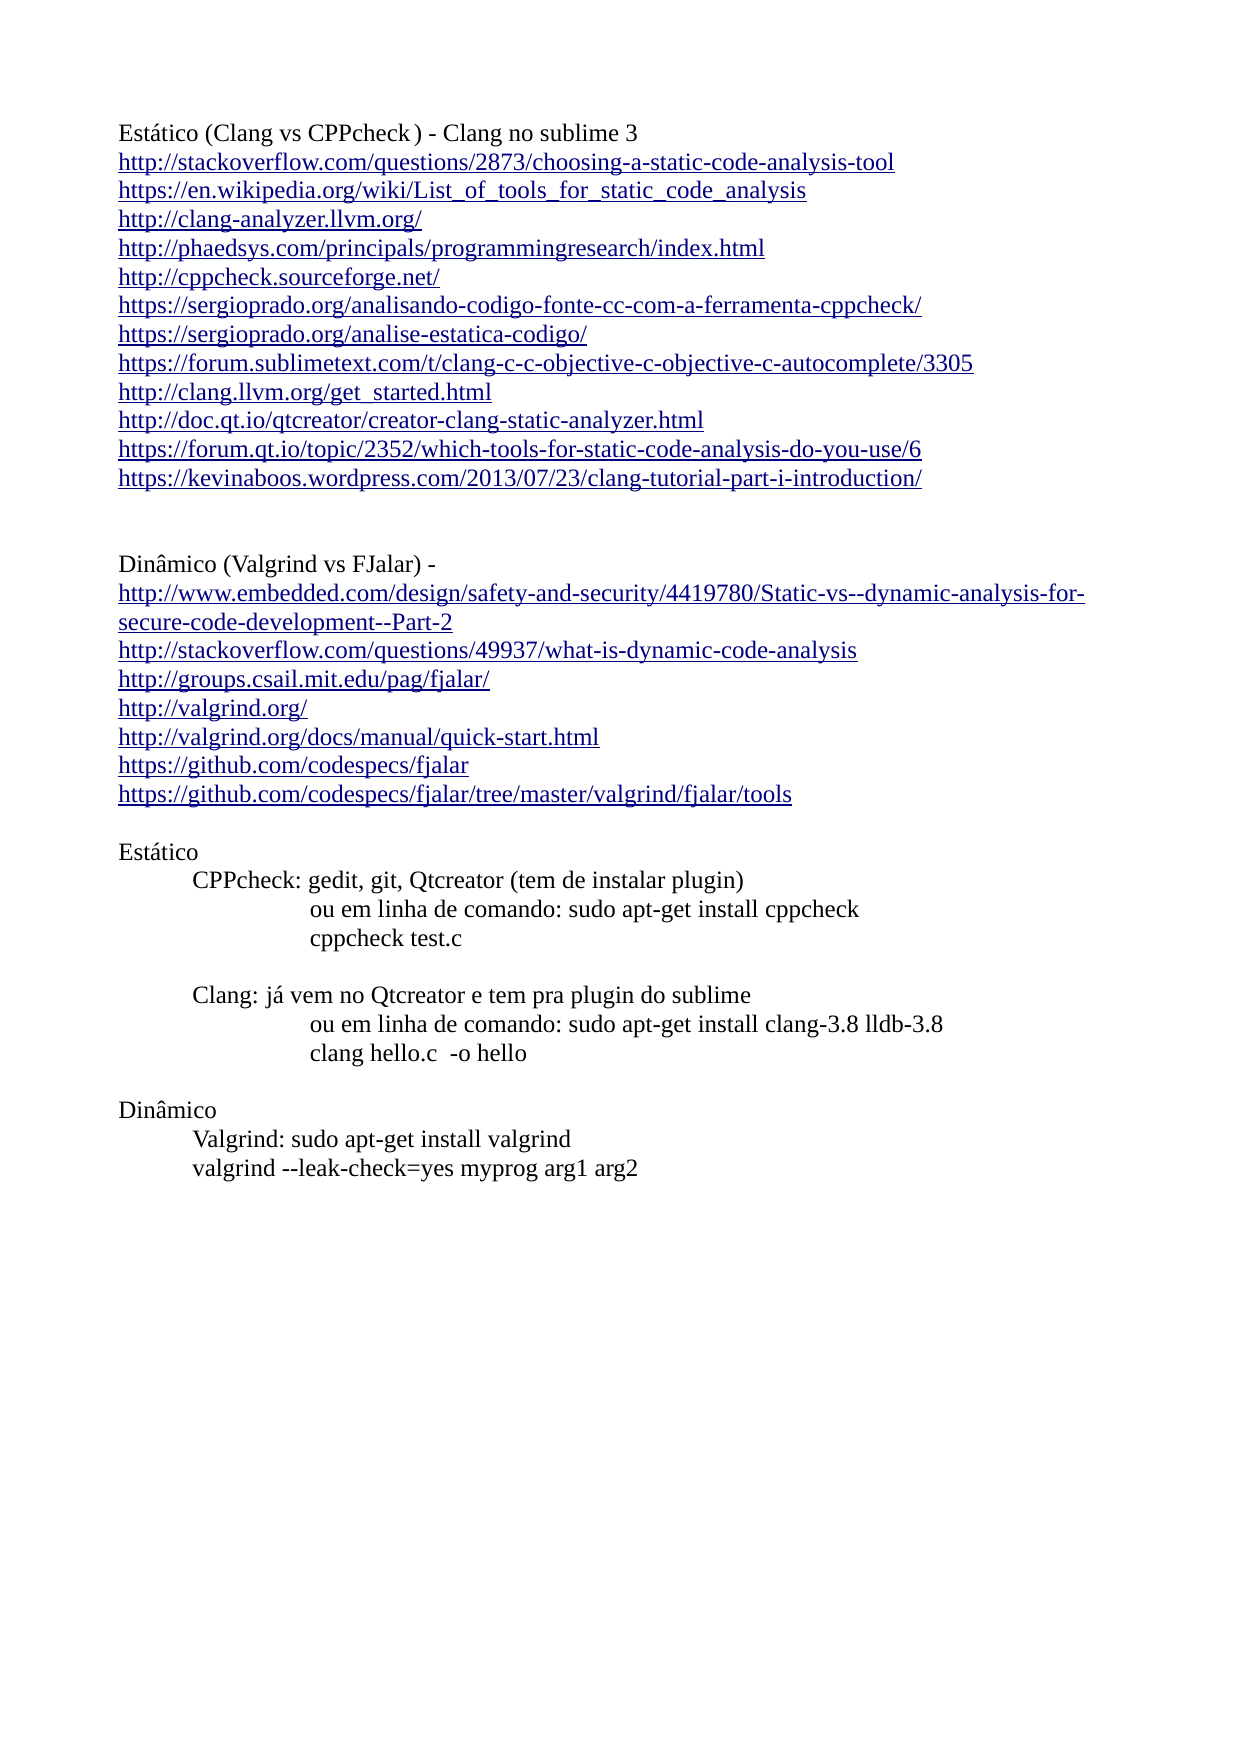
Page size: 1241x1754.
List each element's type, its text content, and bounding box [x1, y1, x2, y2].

text valgrind --leak-check=yes myprog arg1 arg2 [118, 1153, 1122, 1182]
text http://phaedsys.com/principals/programmingresearch/index.html [118, 233, 1122, 262]
text http://doc.qt.io/qtcreator/creator-clang-static-analyzer.html [118, 406, 1122, 434]
text Valgrind: sudo apt-get install valgrind [118, 1124, 1122, 1153]
text http://clang-analyzer.llvm.org/ [118, 204, 1122, 233]
text https://kevinaboos.wordpress.com/2013/07/23/clang-tutorial-part-i-introduction/ [118, 463, 1122, 492]
text https://github.com/codespecs/fjalar/tree/master/valgrind/fjalar/tools [118, 779, 1122, 808]
text ou em linha de comando: sudo apt-get install cppcheck [118, 894, 1122, 923]
text http://cppcheck.sourceforge.net/ [118, 262, 1122, 291]
text CPPcheck: gedit, git, Qtcreator (tem de instalar plugin) [118, 866, 1122, 894]
text Dinâmico (Valgrind vs FJalar) - [118, 549, 1122, 578]
text https://sergioprado.org/analisando-codigo-fonte-cc-com-a-ferramenta-cppcheck/ [118, 291, 1122, 319]
text https://github.com/codespecs/fjalar [118, 751, 1122, 779]
text ou em linha de comando: sudo apt-get install clang-3.8 lldb-3.8 [118, 1009, 1122, 1038]
text Clang: já vem no Qtcreator e tem pra plugin do sublime [118, 981, 1122, 1009]
text http://valgrind.org/docs/manual/quick-start.html [118, 722, 1122, 751]
text http://stackoverflow.com/questions/2873/choosing-a-static-code-analysis-tool [118, 147, 1122, 176]
text https://forum.sublimetext.com/t/clang-c-c-objective-c-objective-c-autocomplete/3305 [118, 348, 1122, 377]
text http://valgrind.org/ [118, 693, 1122, 722]
text http://stackoverflow.com/questions/49937/what-is-dynamic-code-analysis [118, 636, 1122, 664]
text https://forum.qt.io/topic/2352/which-tools-for-static-code-analysis-do-you-use/6 [118, 434, 1122, 463]
text https://sergioprado.org/analise-estatica-codigo/ [118, 319, 1122, 348]
text cppcheck test.c [118, 923, 1122, 952]
text Estático (Clang vs CPPcheck ) - Clang no sublime 3 [118, 118, 1122, 147]
text Estático [118, 837, 1122, 866]
text http://www.embedded.com/design/safety-and-security/4419780/Static-vs--dynamic-analysis-for-secure-code-development--Part-2 [118, 578, 1122, 636]
text Dinâmico [118, 1096, 1122, 1124]
text http://groups.csail.mit.edu/pag/fjalar/ [118, 664, 1122, 693]
text https://en.wikipedia.org/wiki/List_of_tools_for_static_code_analysis [118, 176, 1122, 204]
text clang hello.c -o hello [118, 1038, 1122, 1067]
text http://clang.llvm.org/get_started.html [118, 377, 1122, 406]
